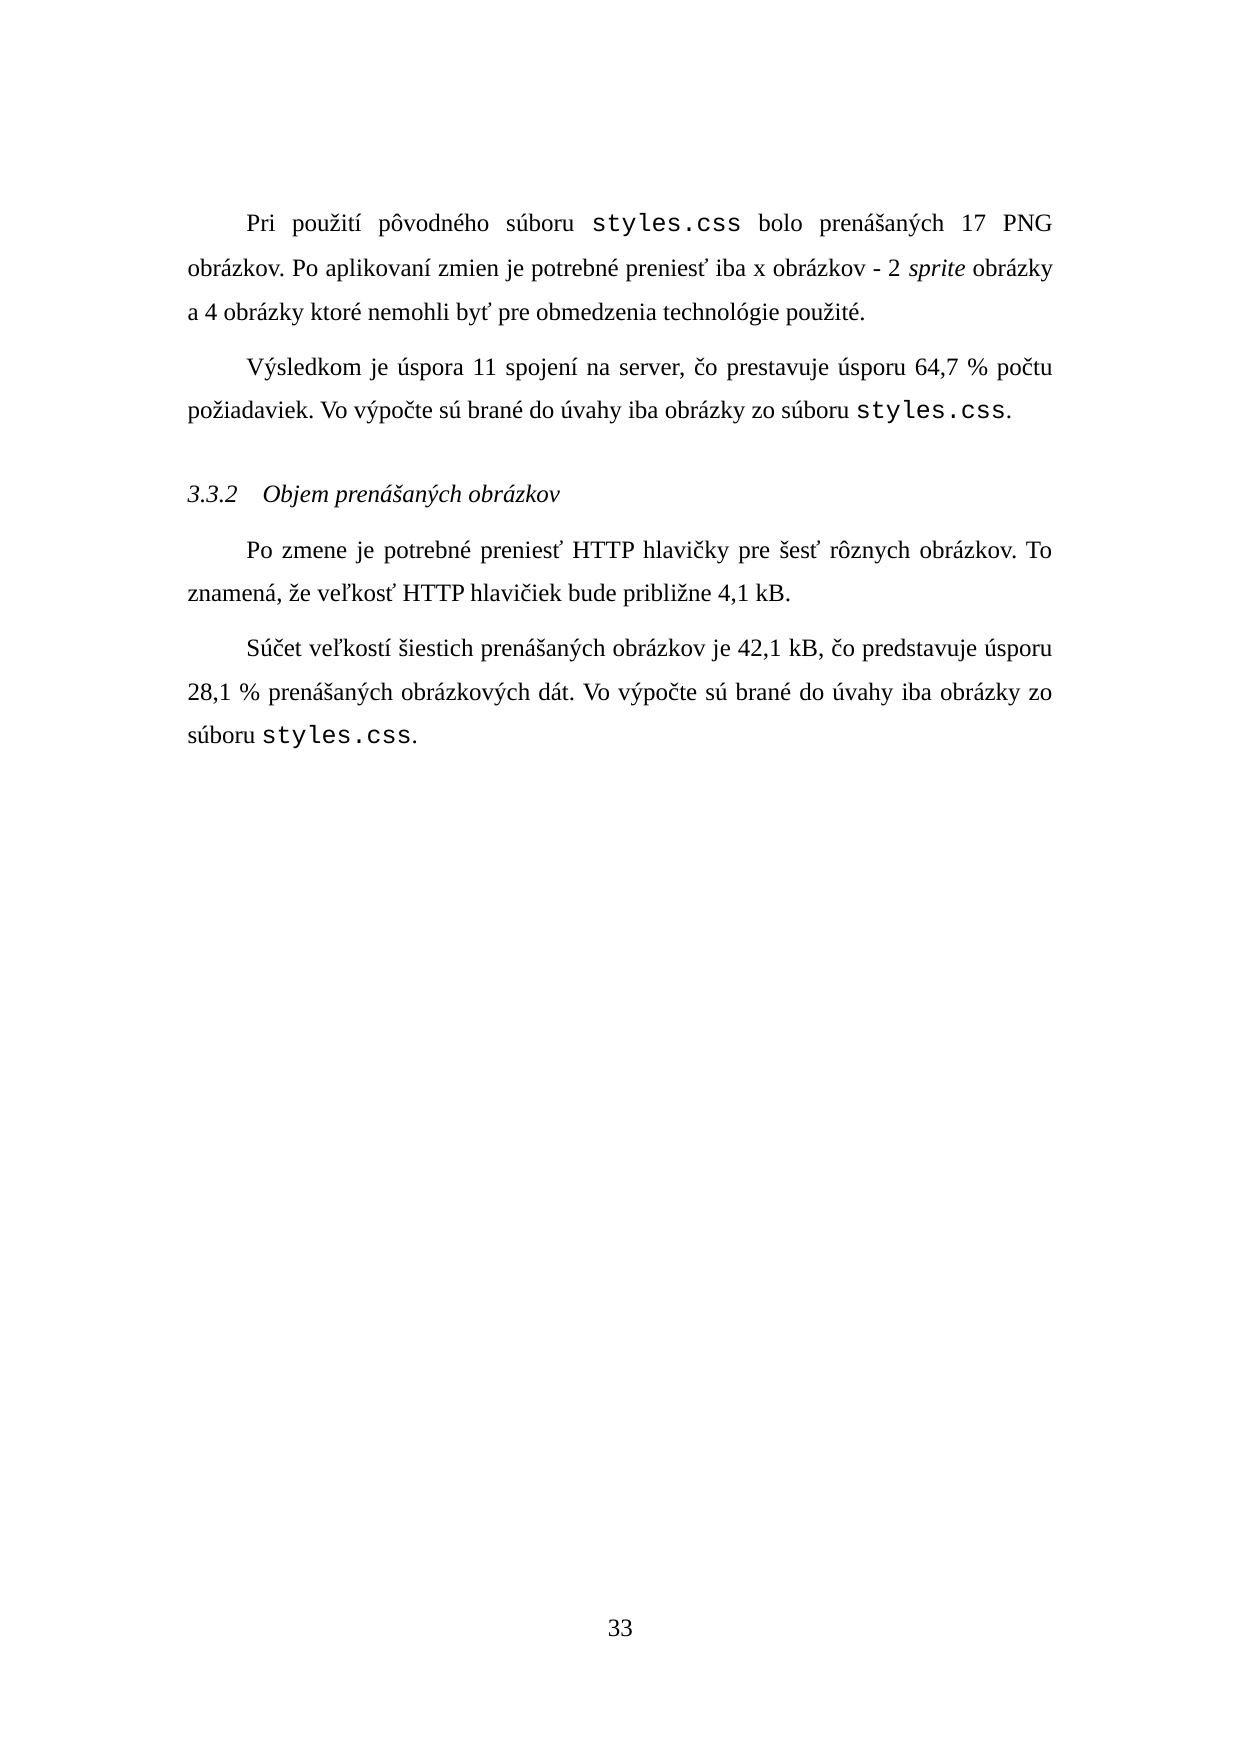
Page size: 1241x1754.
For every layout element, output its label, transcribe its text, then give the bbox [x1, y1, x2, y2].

text Po zmene je potrebné preniesť HTTP hlavičky pre šesť rôznych obrázkov. To znamená, že veľkosť HTTP hlavičiek bude približne 4,1 kB. [187, 535, 1053, 607]
text Výsledkom je úspora 11 spojení na server, čo prestavuje úsporu 64,7 % počtu požiadaviek. Vo výpočte sú brané do úvahy iba obrázky zo súboru styles.css. [187, 352, 1053, 426]
subtitle Objem prenášaných obrázkov [187, 479, 1053, 508]
text Súčet veľkostí šiestich prenášaných obrázkov je 42,1 kB, čo predstavuje úsporu 28,1 % prenášaných obrázkových dát. Vo výpočte sú brané do úvahy iba obrázky zo súboru styles.css. [187, 633, 1053, 751]
text Pri použití pôvodného súboru styles.css bolo prenášaných 17 PNG obrázkov. Po aplikovaní zmien je potrebné preniesť iba x obrázkov - 2 sprite obrázky a 4 obrázky ktoré nemohli byť pre obmedzenia technológie použité. [187, 208, 1053, 325]
